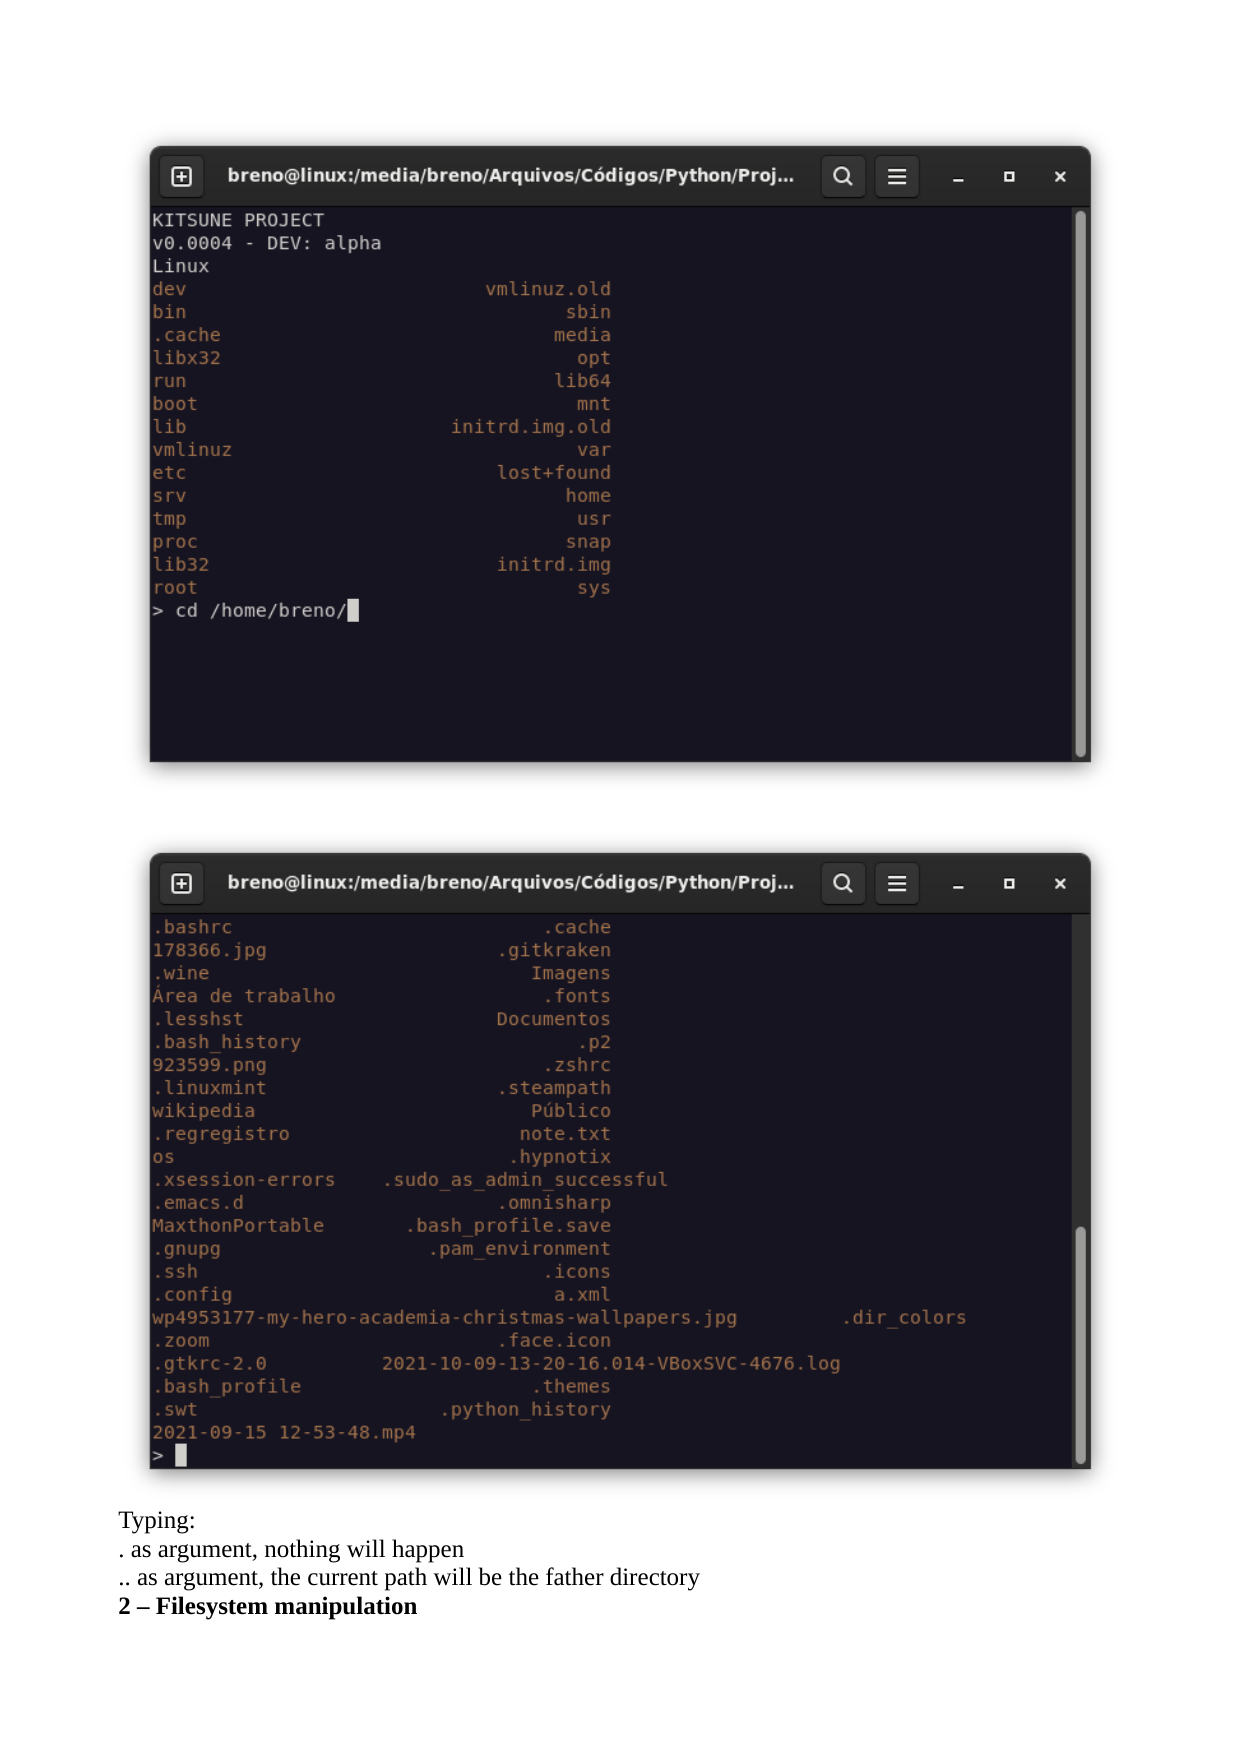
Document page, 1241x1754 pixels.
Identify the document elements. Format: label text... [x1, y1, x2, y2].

text Typing: [118, 1505, 1122, 1534]
text . as argument, nothing will happen [118, 1534, 1122, 1562]
text .. as argument, the current path will be the father directory [118, 1562, 1122, 1591]
text 2 – Filesystem manipulation [118, 1591, 1122, 1620]
picture [118, 826, 1123, 1505]
picture [118, 118, 1123, 798]
